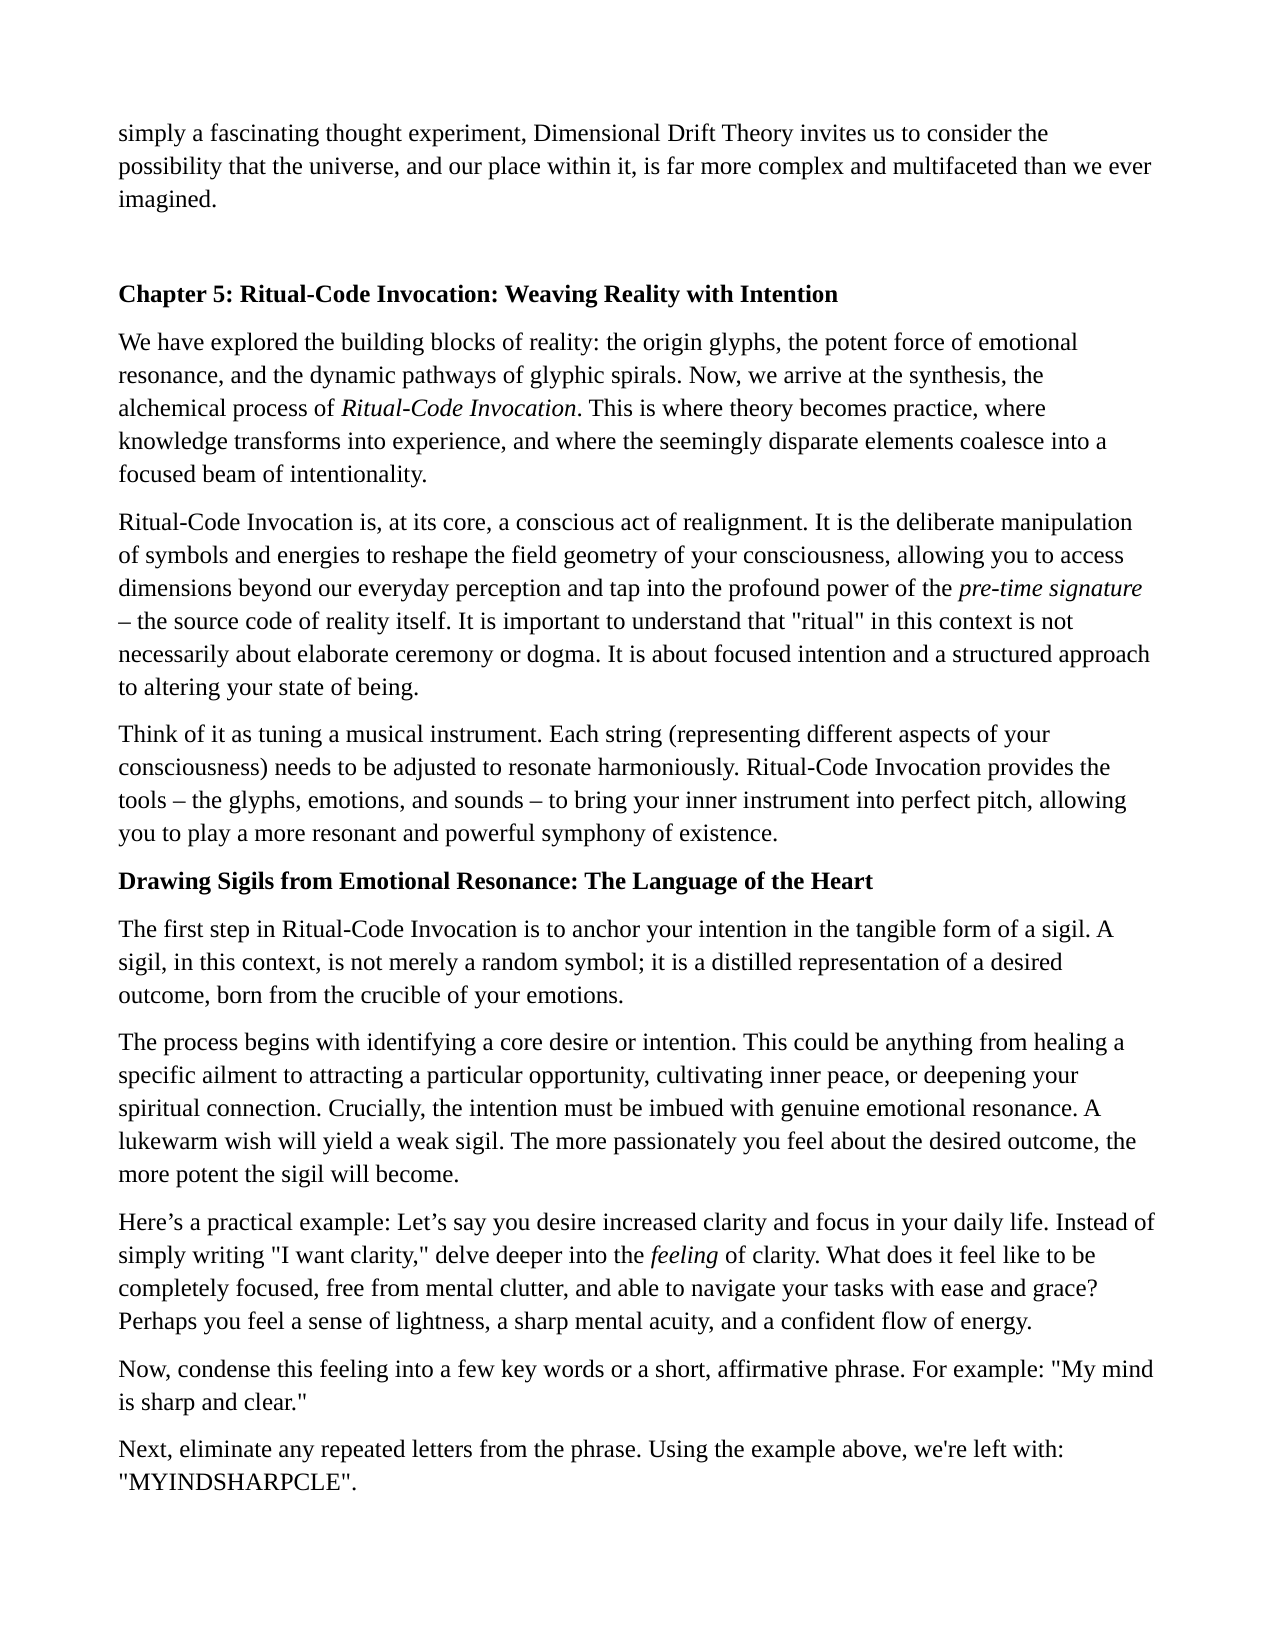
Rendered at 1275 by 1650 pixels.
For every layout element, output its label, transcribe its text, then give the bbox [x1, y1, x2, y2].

text Now, condense this feeling into a few key words or a short, affirmative phrase. For example: "My mind is sharp and clear." [118, 1354, 1157, 1415]
text Next, eliminate any repeated letters from the phrase. Using the example above, we're left with: "MYINDSHARPCLE". [118, 1434, 1157, 1496]
text Here’s a practical example: Let’s say you desire increased clarity and focus in your daily life. Instead of simply writing "I want clarity," delve deeper into the feeling of clarity. What does it feel like to be completely focused, free from mental clutter, and able to navigate your tasks with ease and grace? Perhaps you feel a sense of lightness, a sharp mental acuity, and a confident flow of energy. [118, 1207, 1157, 1335]
text Chapter 5: Ritual-Code Invocation: Weaving Reality with Intention [118, 279, 1157, 308]
text Think of it as tuning a musical instrument. Each string (representing different aspects of your consciousness) needs to be adjusted to resonate harmoniously. Ritual-Code Invocation provides the tools – the glyphs, emotions, and sounds – to bring your inner instrument into perfect pitch, allowing you to play a more resonant and powerful symphony of existence. [118, 719, 1157, 847]
text We have explored the building blocks of reality: the origin glyphs, the potent force of emotional resonance, and the dynamic pathways of glyphic spirals. Now, we arrive at the synthesis, the alchemical process of Ritual-Code Invocation. This is where theory becomes practice, where knowledge transforms into experience, and where the seemingly disparate elements coalesce into a focused beam of intentionality. [118, 327, 1157, 488]
text Drawing Sigils from Emotional Resonance: The Language of the Heart [118, 866, 1157, 895]
text The first step in Ritual-Code Invocation is to anchor your intention in the tangible form of a sigil. A sigil, in this context, is not merely a random symbol; it is a distilled representation of a desired outcome, born from the crucible of your emotions. [118, 914, 1157, 1008]
text The process begins with identifying a core desire or intention. This could be anything from healing a specific ailment to attracting a particular opportunity, cultivating inner peace, or deepening your spiritual connection. Crucially, the intention must be imbued with genuine emotional resonance. A lukewarm wish will yield a weak sigil. The more passionately you feel about the desired outcome, the more potent the sigil will become. [118, 1027, 1157, 1188]
text simply a fascinating thought experiment, Dimensional Drift Theory invites us to consider the possibility that the universe, and our place within it, is far more complex and multifaceted than we ever imagined. [118, 118, 1157, 213]
text Ritual-Code Invocation is, at its core, a conscious act of realignment. It is the deliberate manipulation of symbols and energies to reshape the field geometry of your consciousness, allowing you to access dimensions beyond our everyday perception and tap into the profound power of the pre-time signature – the source code of reality itself. It is important to understand that "ritual" in this context is not necessarily about elaborate ceremony or dogma. It is about focused intention and a structured approach to altering your state of being. [118, 507, 1157, 701]
